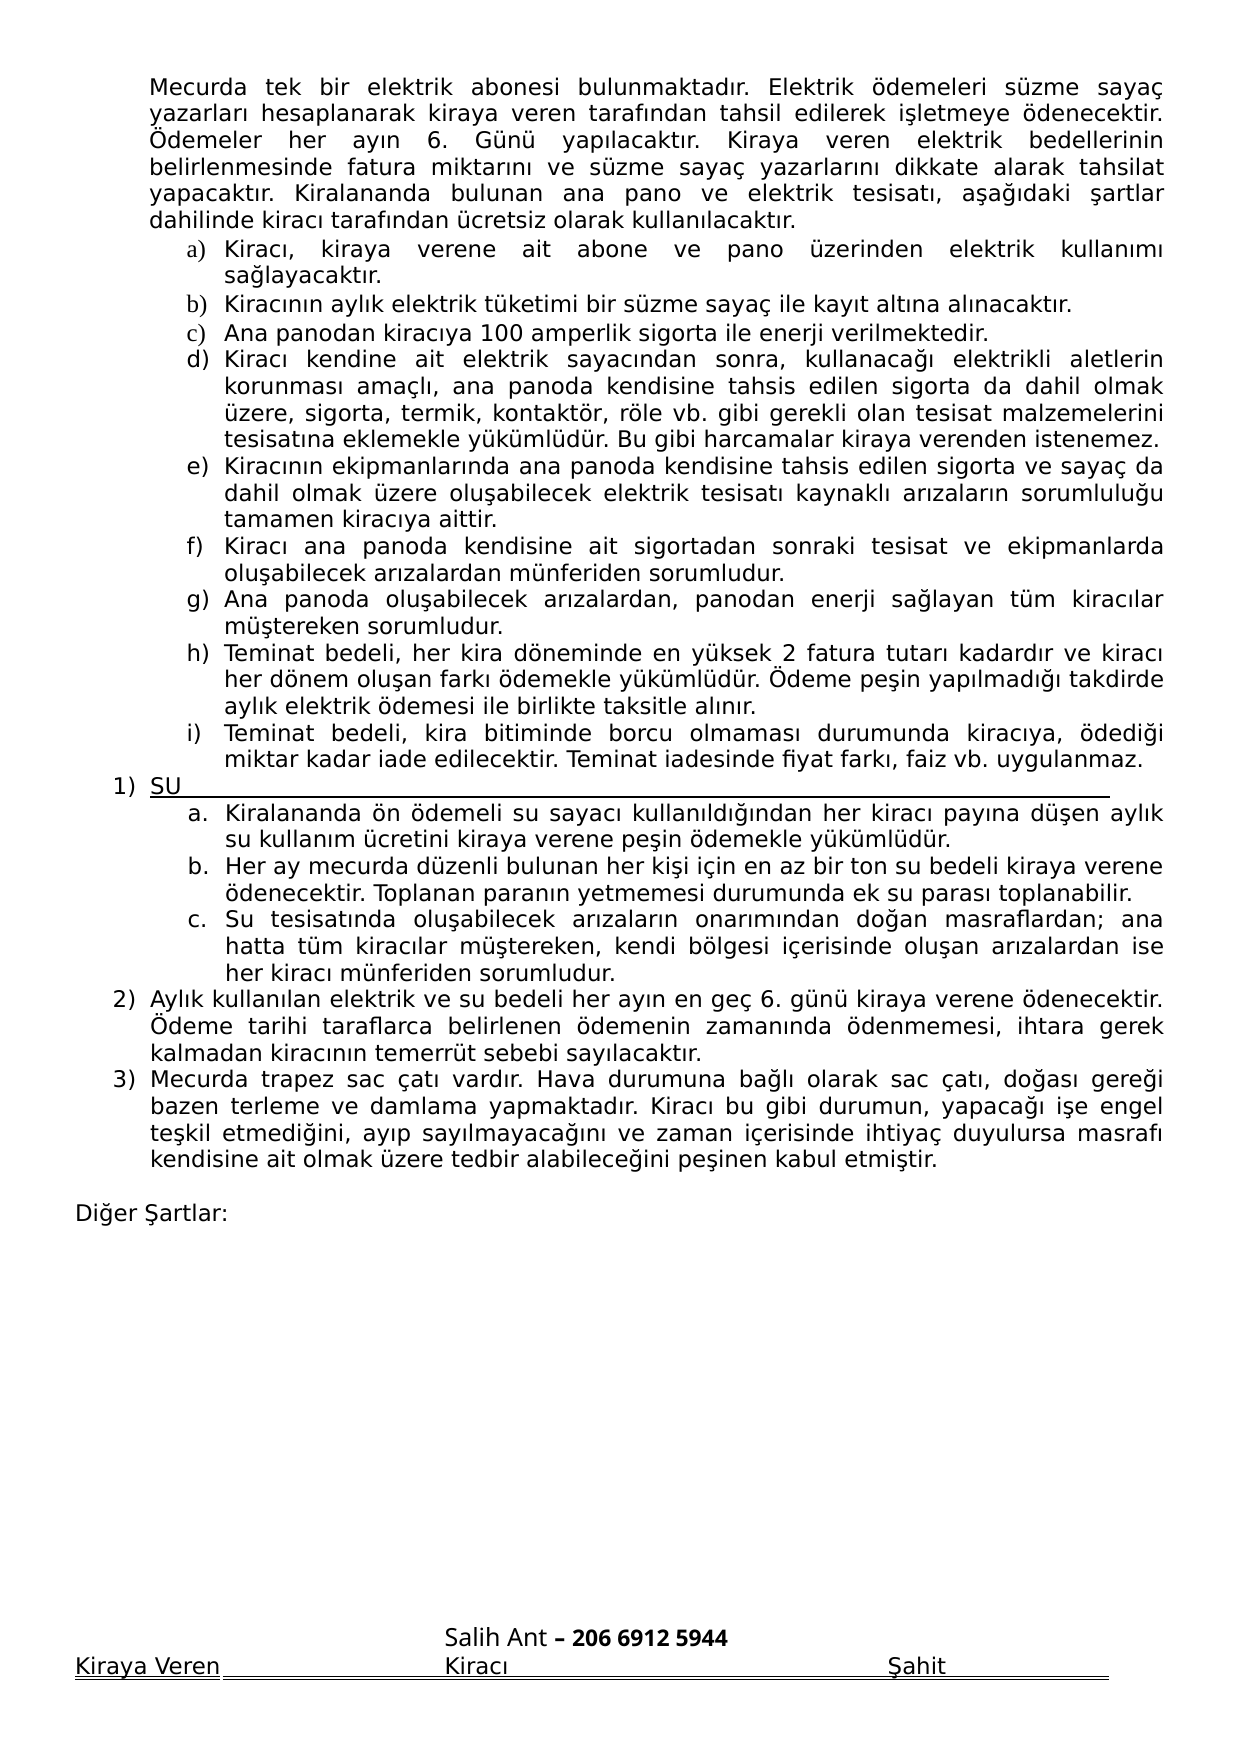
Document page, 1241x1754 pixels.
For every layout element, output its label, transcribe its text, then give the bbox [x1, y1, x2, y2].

list Teminat bedeli, kira bitiminde borcu olmaması durumunda kiracıya, ödediği miktar kadar iade edilecektir. Teminat iadesinde fiyat farkı, faiz vb. uygulanmaz. [186, 720, 1165, 773]
text Diğer Şartlar: [75, 1200, 1165, 1227]
list SU [112, 773, 1165, 800]
list Teminat bedeli, her kira döneminde en yüksek 2 fatura tutarı kadardır ve kiracı her dönem oluşan farkı ödemekle yükümlüdür. Ödeme peşin yapılmadığı takdirde aylık elektrik ödemesi ile birlikte taksitle alınır. [186, 640, 1165, 720]
list Kiracı, kiraya verene ait abone ve pano üzerinden elektrik kullanımı sağlayacaktır. [186, 234, 1165, 289]
list Ana panoda oluşabilecek arızalardan, panodan enerji sağlayan tüm kiracılar müştereken sorumludur. [186, 587, 1165, 640]
list Her ay mecurda düzenli bulunan her kişi için en az bir ton su bedeli kiraya verene ödenecektir. Toplanan paranın yetmemesi durumunda ek su parası toplanabilir. [187, 853, 1165, 907]
list Kiralananda ön ödemeli su sayacı kullanıldığından her kiracı payına düşen aylık su kullanım ücretini kiraya verene peşin ödemekle yükümlüdür. [187, 800, 1165, 853]
list Kiracı kendine ait elektrik sayacından sonra, kullanacağı elektrikli aletlerin korunması amaçlı, ana panoda kendisine tahsis edilen sigorta da dahil olmak üzere, sigorta, termik, kontaktör, röle vb. gibi gerekli olan tesisat malzemelerini tesisatına eklemekle yükümlüdür. Bu gibi harcamalar kiraya verenden istenemez. [186, 347, 1165, 453]
list Kiracının aylık elektrik tüketimi bir süzme sayaç ile kayıt altına alınacaktır. [186, 289, 1165, 318]
list Kiracı ana panoda kendisine ait sigortadan sonraki tesisat ve ekipmanlarda oluşabilecek arızalardan münferiden sorumludur. [186, 533, 1165, 587]
list Ana panodan kiracıya 100 amperlik sigorta ile enerji verilmektedir. [186, 318, 1165, 347]
list Aylık kullanılan elektrik ve su bedeli her ayın en geç 6. günü kiraya verene ödenecektir. Ödeme tarihi taraflarca belirlenen ödemenin zamanında ödenmemesi, ihtara gerek kalmadan kiracının temerrüt sebebi sayılacaktır. [112, 987, 1165, 1067]
list Su tesisatında oluşabilecek arızaların onarımından doğan masraflardan; ana hatta tüm kiracılar müştereken, kendi bölgesi içerisinde oluşan arızalardan ise her kiracı münferiden sorumludur. [187, 907, 1165, 987]
list Mecurda trapez sac çatı vardır. Hava durumuna bağlı olarak sac çatı, doğası gereği bazen terleme ve damlama yapmaktadır. Kiracı bu gibi durumun, yapacağı işe engel teşkil etmediğini, ayıp sayılmayacağını ve zaman içerisinde ihtiyaç duyulursa masrafı kendisine ait olmak üzere tedbir alabileceğini peşinen kabul etmiştir. [112, 1067, 1165, 1173]
text Mecurda tek bir elektrik abonesi bulunmaktadır. Elektrik ödemeleri süzme sayaç yazarları hesaplanarak kiraya veren tarafından tahsil edilerek işletmeye ödenecektir. Ödemeler her ayın 6. Günü yapılacaktır. Kiraya veren elektrik bedellerinin belirlenmesinde fatura miktarını ve süzme sayaç yazarlarını dikkate alarak tahsilat yapacaktır. Kiralananda bulunan ana pano ve elektrik tesisatı, aşağıdaki şartlar dahilinde kiracı tarafından ücretsiz olarak kullanılacaktır. [149, 74, 1165, 234]
list Kiracının ekipmanlarında ana panoda kendisine tahsis edilen sigorta ve sayaç da dahil olmak üzere oluşabilecek elektrik tesisatı kaynaklı arızaların sorumluluğu tamamen kiracıya aittir. [186, 453, 1165, 533]
